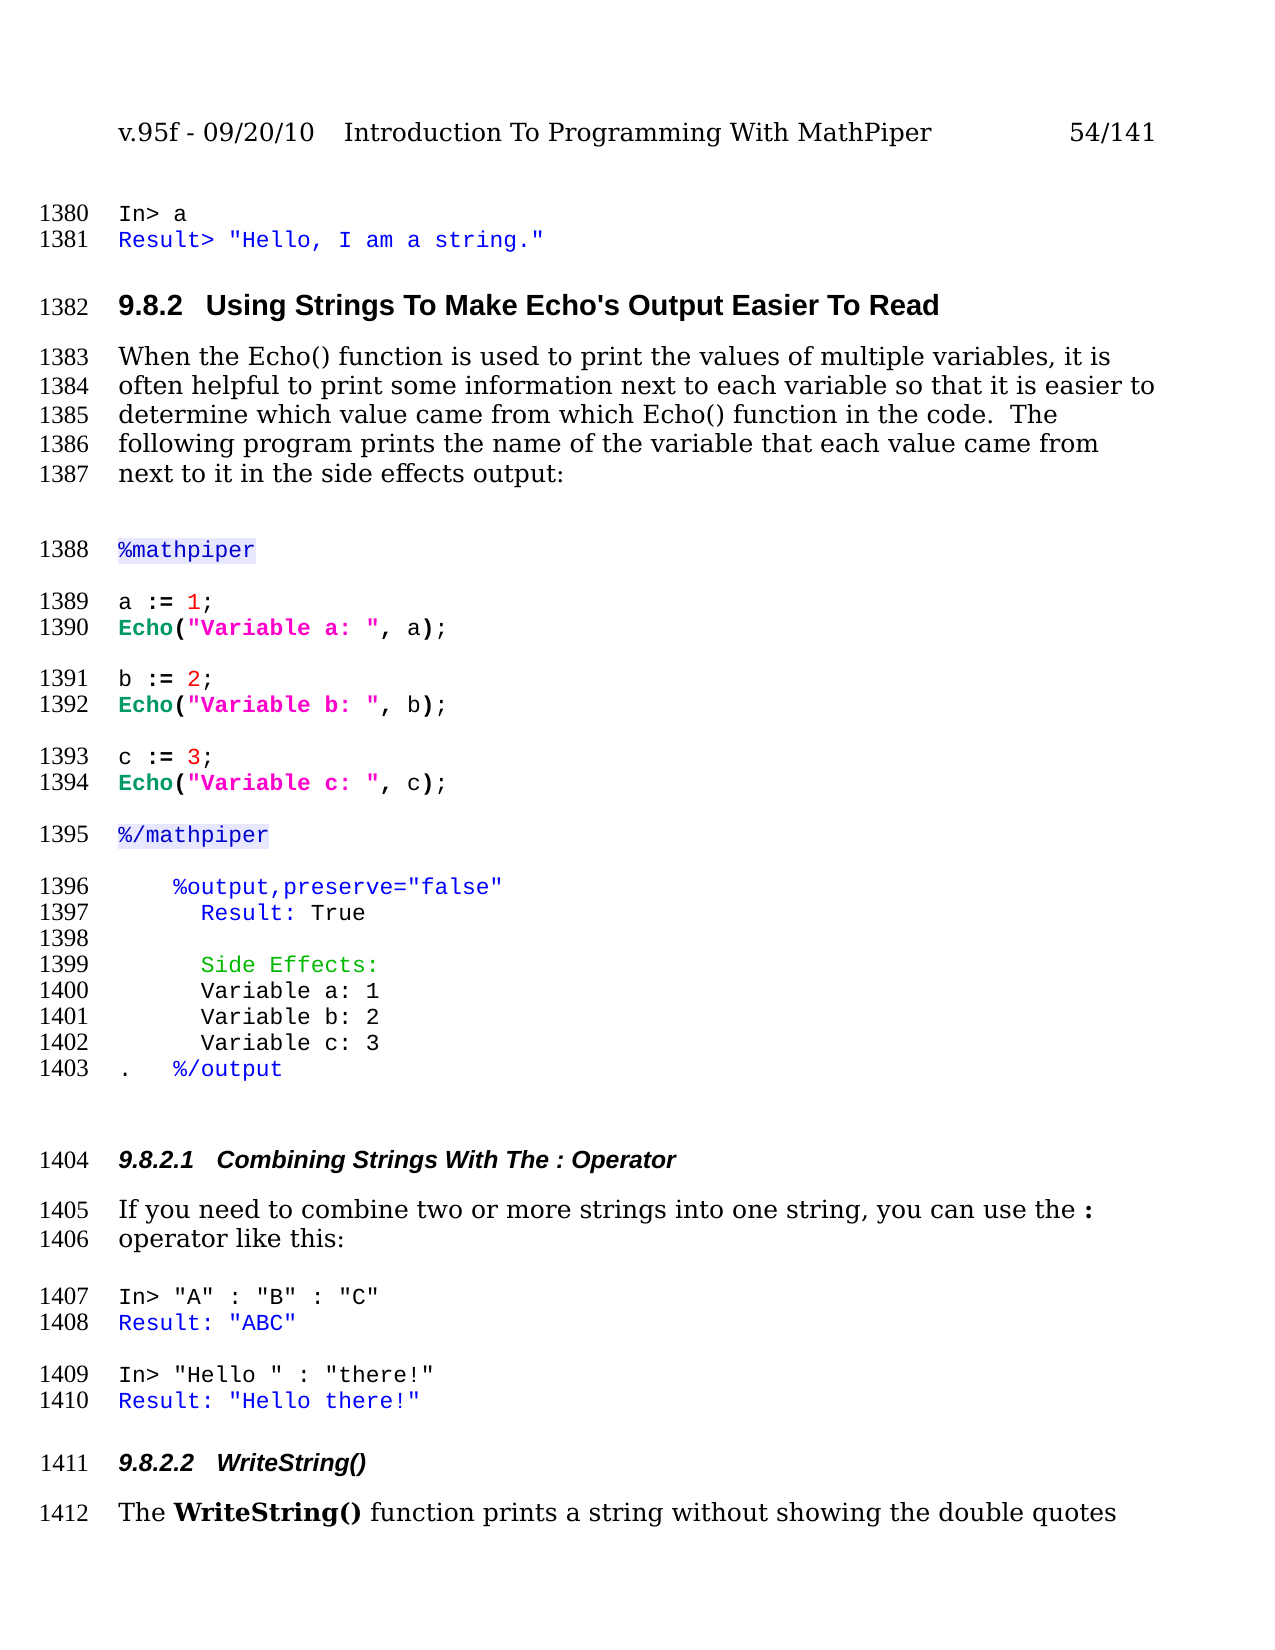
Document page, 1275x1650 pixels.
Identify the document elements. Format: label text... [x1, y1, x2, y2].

text a := 1; [118, 590, 1157, 616]
text Echo("Variable c: ", c); [118, 772, 1157, 797]
text Variable a: 1 [118, 979, 1157, 1005]
text %/mathpiper [118, 823, 1157, 849]
text If you need to combine two or more strings into one string, you can use the : operator like this: [118, 1195, 1157, 1253]
text Result> "Hello, I am a string." [118, 229, 1157, 254]
text Echo("Variable a: ", a); [118, 616, 1157, 642]
text %output,preserve="false" [118, 875, 1157, 901]
text Result: "ABC" [118, 1311, 1157, 1337]
text When the Echo() function is used to print the values of multiple variables, it is often helpful to print some information next to each variable so that it is easier to determine which value came from which Echo() function in the code. The following program prints the name of the variable that each value came from next to it in the side effects output: [118, 342, 1157, 488]
text Variable c: 3 [118, 1031, 1157, 1057]
subtitle WriteString() [118, 1448, 1157, 1477]
text In> "Hello " : "there!" [118, 1363, 1157, 1389]
text Result: "Hello there!" [118, 1389, 1157, 1415]
text Result: True [118, 901, 1157, 927]
text Variable b: 2 [118, 1005, 1157, 1031]
text . %/output [118, 1057, 1157, 1083]
text c := 3; [118, 746, 1157, 772]
text In> "A" : "B" : "C" [118, 1285, 1157, 1311]
text Side Effects: [118, 953, 1157, 979]
text %mathpiper [118, 538, 1157, 564]
subtitle Combining Strings With The : Operator [118, 1145, 1157, 1174]
subtitle Using Strings To Make Echo's Output Easier To Read [118, 288, 1157, 321]
text In> a [118, 203, 1157, 229]
text The WriteString() function prints a string without showing the double quotes [118, 1497, 1157, 1527]
text b := 2; [118, 668, 1157, 694]
text Echo("Variable b: ", b); [118, 694, 1157, 720]
